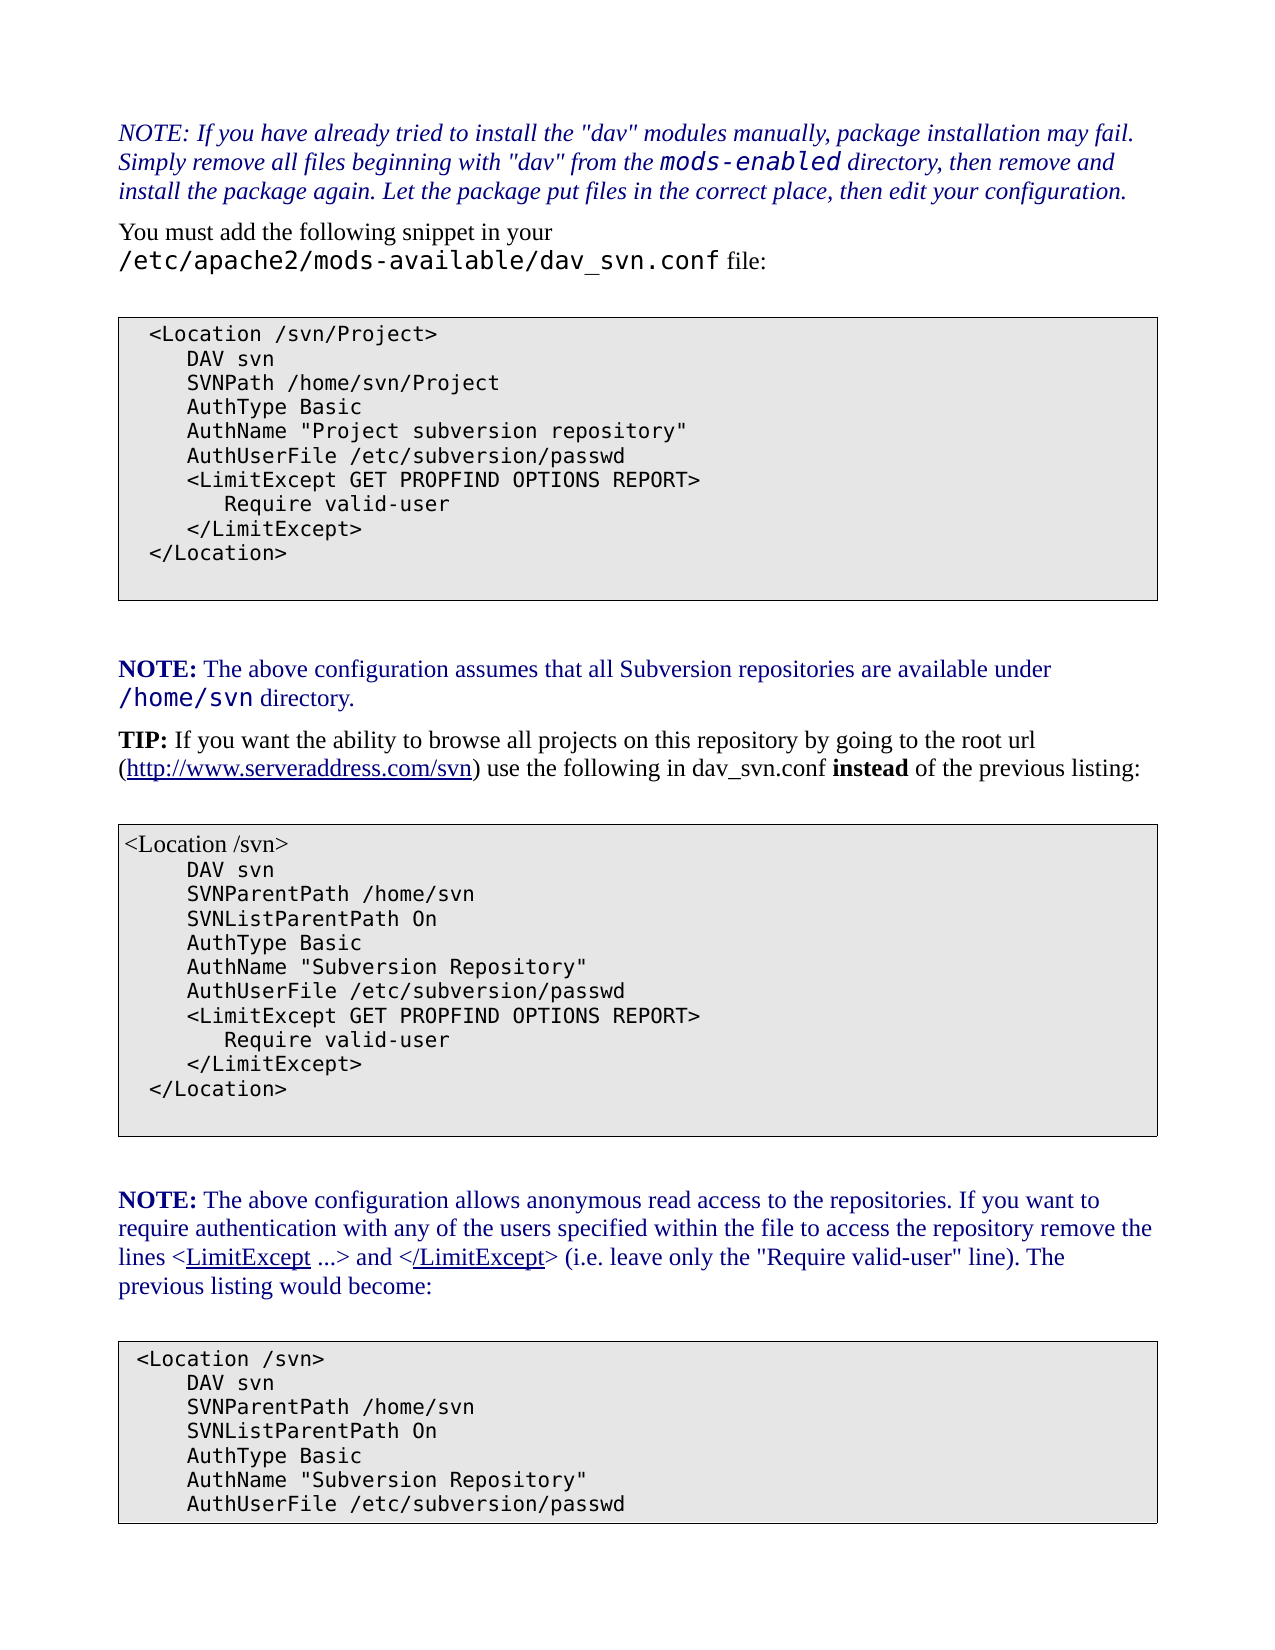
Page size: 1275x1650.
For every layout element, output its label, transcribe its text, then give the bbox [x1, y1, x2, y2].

table_header <Location /svn/Project> DAV svn SVNPath /home/svn/Project AuthType Basic AuthName "Project subversion repository" AuthUserFile /etc/subversion/passwd <LimitExcept GET PROPFIND OPTIONS REPORT> Require valid-user </LimitExcept> </Location> [119, 318, 1157, 600]
text NOTE: The above configuration assumes that all Subversion repositories are available under /home/svn directory. [118, 654, 1157, 712]
text NOTE: If you have already tried to install the "dav" modules manually, package installation may fail. Simply remove all files beginning with "dav" from the mods-enabled directory, then remove and install the package again. Let the package put files in the correct place, then edit your configuration. [118, 118, 1157, 205]
table_header <Location /svn> DAV svn SVNParentPath /home/svn SVNListParentPath On AuthType Basic AuthName "Subversion Repository" AuthUserFile /etc/subversion/passwd <LimitExcept GET PROPFIND OPTIONS REPORT> Require valid-user </LimitExcept> </Location> [119, 825, 1157, 1136]
table_header <Location /svn> DAV svn SVNParentPath /home/svn SVNListParentPath On AuthType Basic AuthName "Subversion Repository" AuthUserFile /etc/subversion/passwd [119, 1342, 1157, 1522]
text NOTE: The above configuration allows anonymous read access to the repositories. If you want to require authentication with any of the users specified within the file to access the repository remove the lines <LimitExcept ...> and </LimitExcept> (i.e. leave only the "Require valid-user" line). The previous listing would become: [118, 1185, 1157, 1300]
text TIP: If you want the ability to browse all projects on this repository by going to the root url (http://www.serveraddress.com/svn) use the following in dav_svn.conf instead of the previous listing: [118, 725, 1157, 782]
text You must add the following snippet in your /etc/apache2/mods-available/dav_svn.conf file: [118, 217, 1157, 275]
